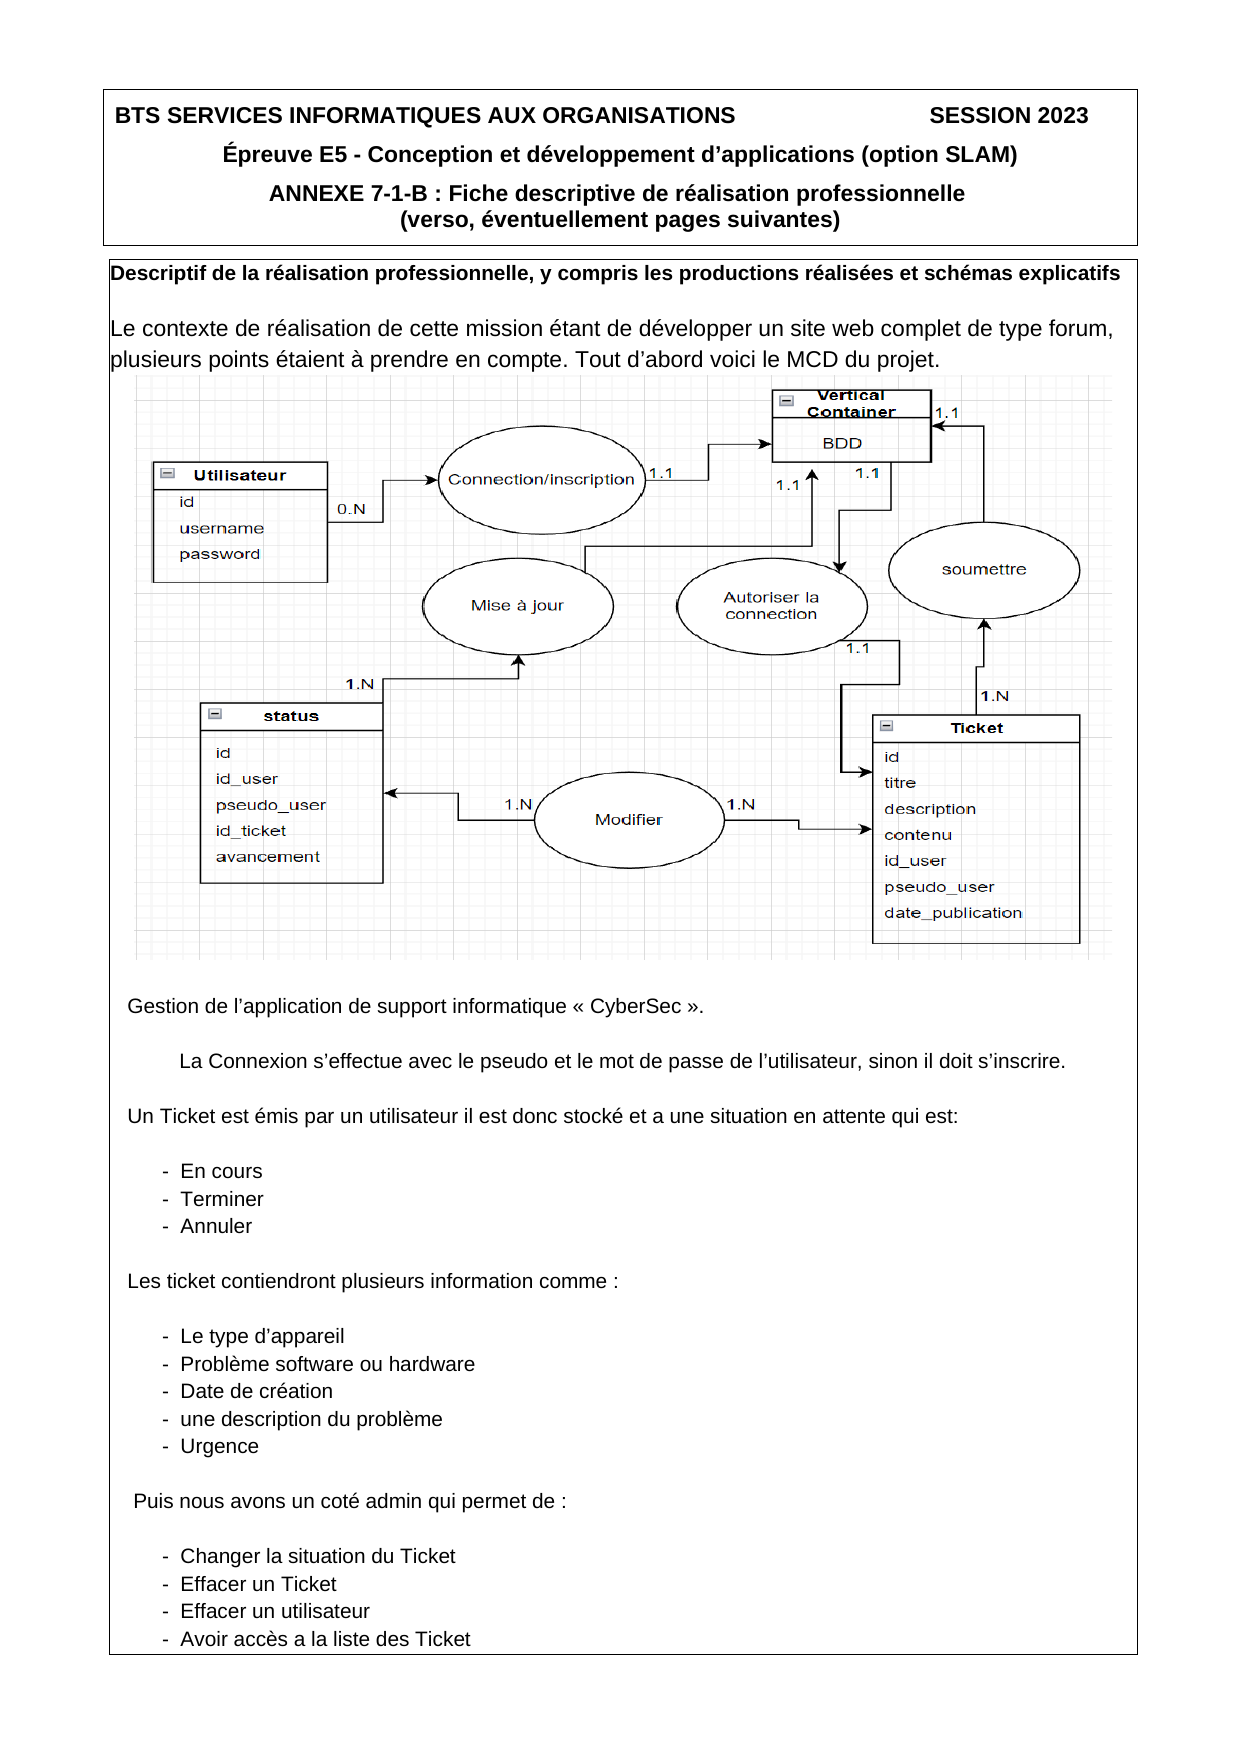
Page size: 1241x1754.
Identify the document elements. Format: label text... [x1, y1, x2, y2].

picture [134, 375, 1113, 960]
table_header BTS Services informatiques aux organisations SESSION 2023 Épreuve E5 - Conception et développement d’applications (option SLAM) ANNEXE 7-1-B : Fiche descriptive de réalisation professionnelle (verso, éventuellement pages suivantes) [104, 90, 1137, 245]
table_header Descriptif de la réalisation professionnelle, y compris les productions réalisées et schémas explicatifs Le contexte de réalisation de cette mission étant de développer un site web complet de type forum, plusieurs points étaient à prendre en compte. Tout d’abord voici le MCD du projet. Gestion de l’application de support informatique « CyberSec ». La Connexion s’effectue avec le pseudo et le mot de passe de l’utilisateur, sinon il doit s’inscrire. Un Ticket est émis par un utilisateur il est donc stocké et a une situation en attente qui est: - En cours - Terminer - Annuler Les ticket contiendront plusieurs information comme : - Le type d’appareil - Problème software ou hardware - Date de création - une description du problème - Urgence Puis nous avons un coté admin qui permet de : - Changer la situation du Ticket - Effacer un Ticket - Effacer un utilisateur - Avoir accès a la liste des Ticket [110, 260, 1137, 1654]
